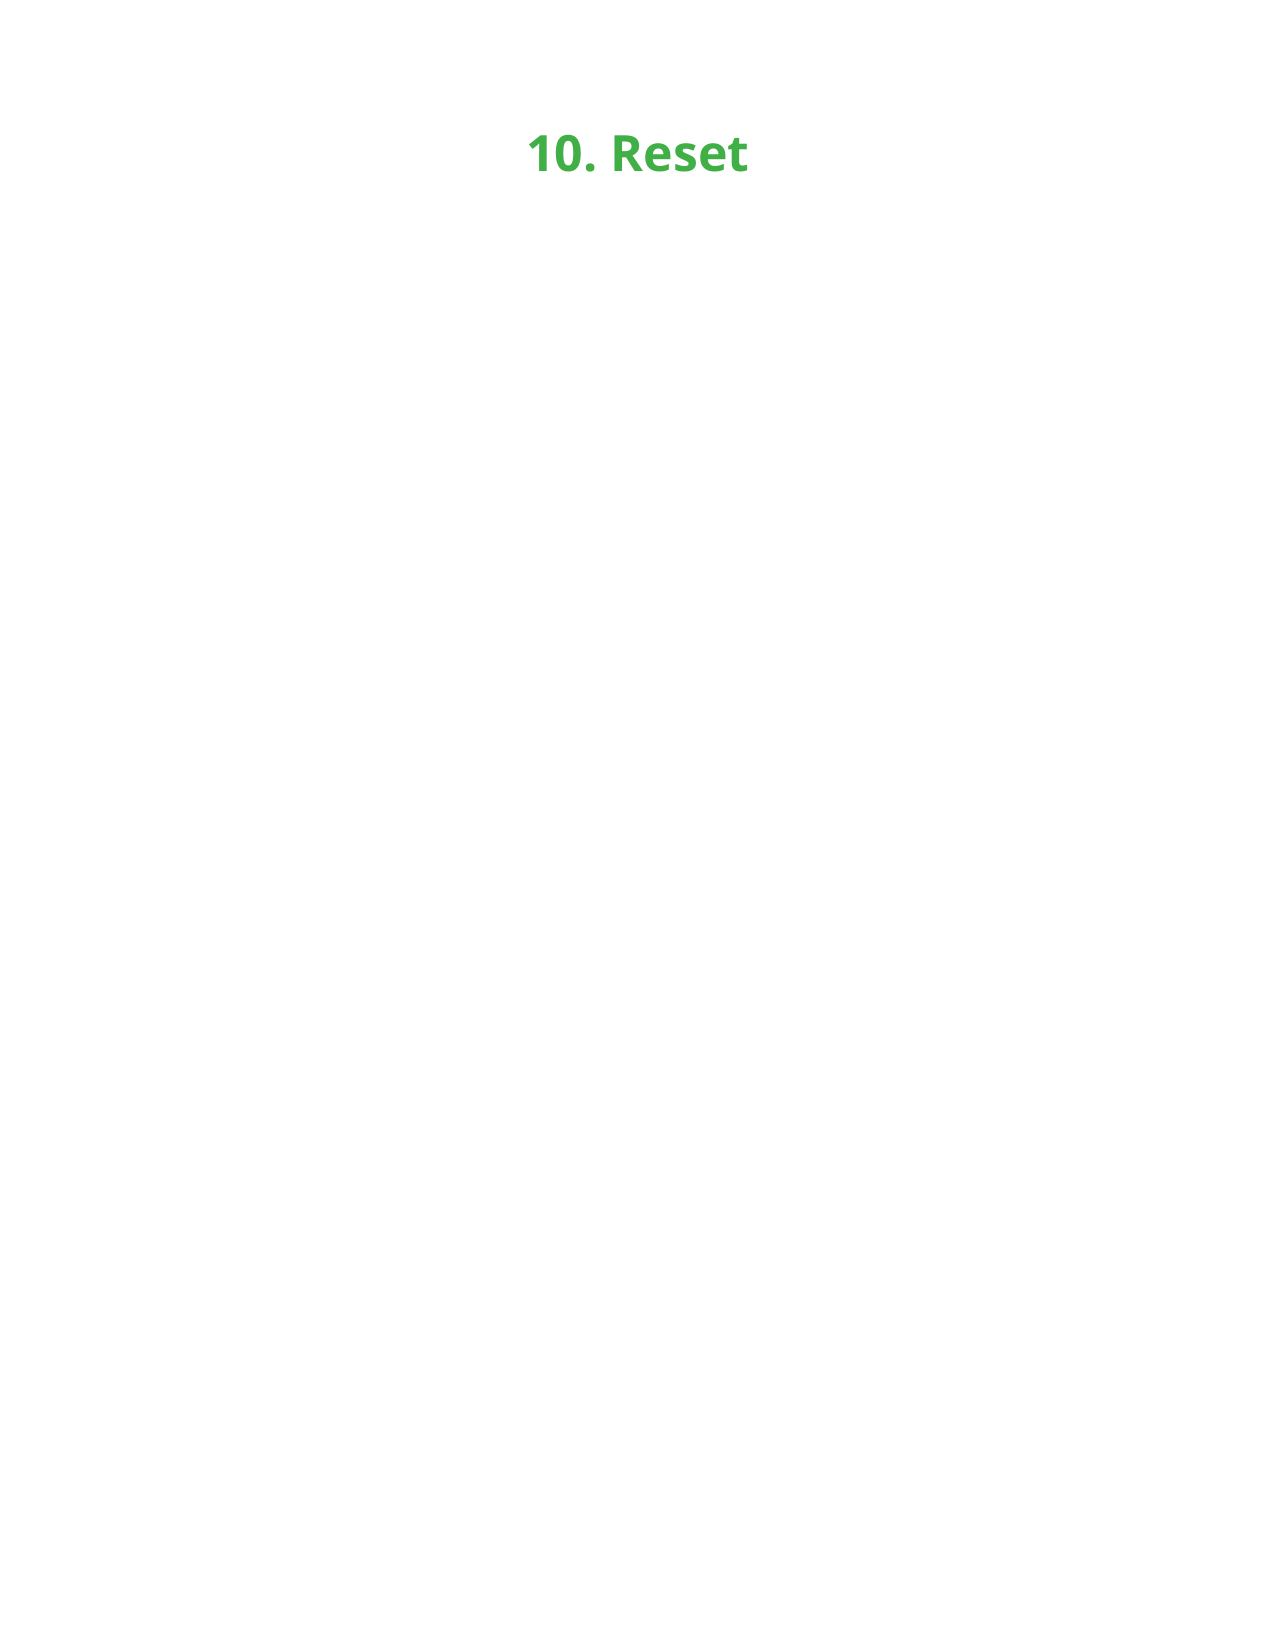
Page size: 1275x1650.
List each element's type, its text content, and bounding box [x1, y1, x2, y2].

text 10. Reset [118, 118, 1157, 252]
